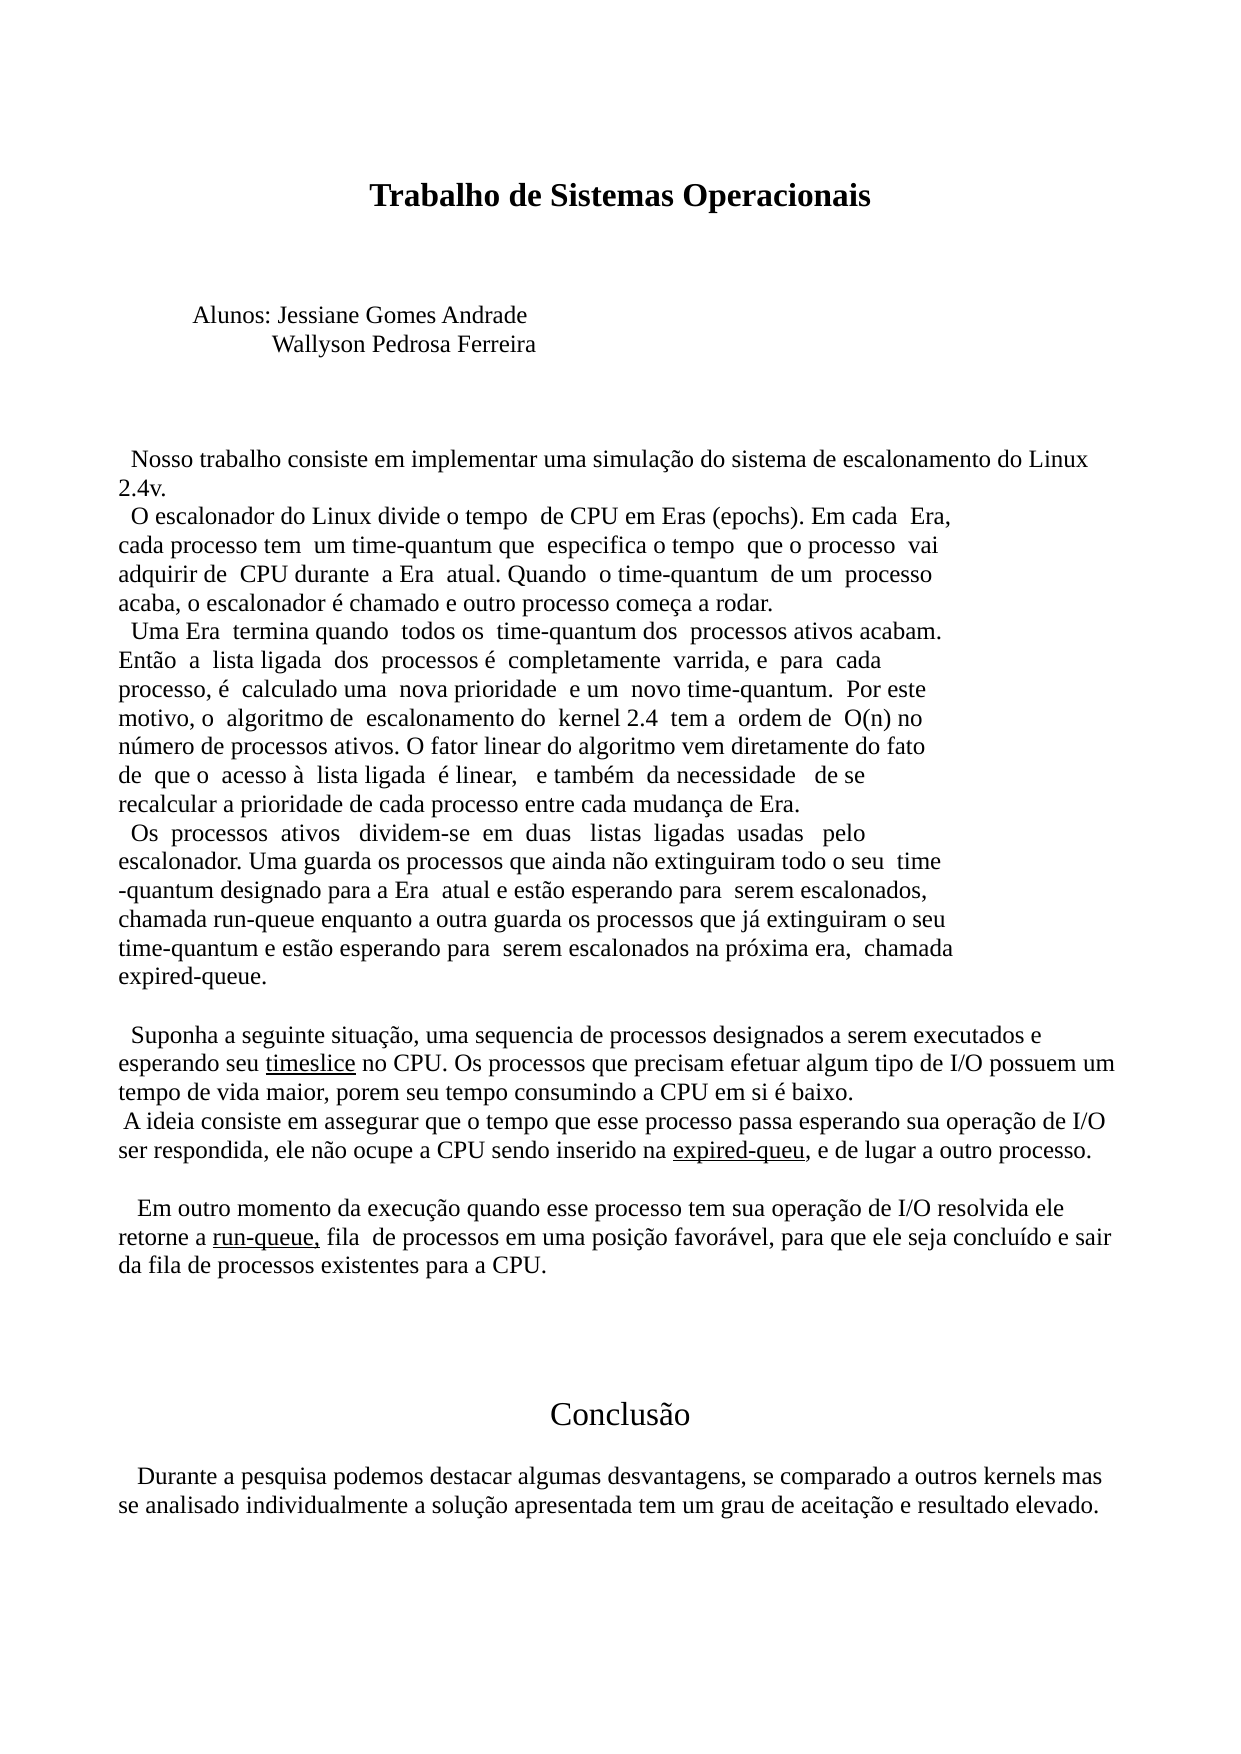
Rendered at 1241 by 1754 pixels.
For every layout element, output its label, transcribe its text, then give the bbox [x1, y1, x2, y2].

text processo, é calculado uma nova prioridade e um novo time-quantum. Por este [118, 674, 1122, 703]
text Trabalho de Sistemas Operacionais [118, 176, 1122, 243]
text cada processo tem um time-quantum que especifica o tempo que o processo vai [118, 530, 1122, 559]
text expired-queue. [118, 961, 1122, 990]
text motivo, o algoritmo de escalonamento do kernel 2.4 tem a ordem de O(n) no [118, 703, 1122, 731]
text Os processos ativos dividem-se em duas listas ligadas usadas pelo [118, 818, 1122, 846]
text Alunos: Jessiane Gomes Andrade [118, 300, 1122, 329]
text recalcular a prioridade de cada processo entre cada mudança de Era. [118, 789, 1122, 818]
text chamada run-queue enquanto a outra guarda os processos que já extinguiram o seu [118, 904, 1122, 933]
text Conclusão [118, 1394, 1122, 1432]
text Durante a pesquisa podemos destacar algumas desvantagens, se comparado a outros kernels mas se analisado individualmente a solução apresentada tem um grau de aceitação e resultado elevado. [118, 1461, 1122, 1519]
text número de processos ativos. O fator linear do algoritmo vem diretamente do fato [118, 731, 1122, 760]
text Nosso trabalho consiste em implementar uma simulação do sistema de escalonamento do Linux 2.4v. [118, 444, 1122, 501]
text time-quantum e estão esperando para serem escalonados na próxima era, chamada [118, 933, 1122, 961]
text Suponha a seguinte situação, uma sequencia de processos designados a serem executados e esperando seu timeslice no CPU. Os processos que precisam efetuar algum tipo de I/O possuem um tempo de vida maior, porem seu tempo consumindo a CPU em si é baixo. A ideia consiste em assegurar que o tempo que esse processo passa esperando sua operação de I/O ser respondida, ele não ocupe a CPU sendo inserido na expired-queu, e de lugar a outro processo. [118, 1020, 1122, 1163]
text Uma Era termina quando todos os time-quantum dos processos ativos acabam. [118, 616, 1122, 645]
text adquirir de CPU durante a Era atual. Quando o time-quantum de um processo [118, 559, 1122, 588]
text Wallyson Pedrosa Ferreira [118, 329, 1122, 358]
text -quantum designado para a Era atual e estão esperando para serem escalonados, [118, 875, 1122, 904]
text Em outro momento da execução quando esse processo tem sua operação de I/O resolvida ele retorne a run-queue, fila de processos em uma posição favorável, para que ele seja concluído e sair da fila de processos existentes para a CPU. [118, 1193, 1122, 1279]
text acaba, o escalonador é chamado e outro processo começa a rodar. [118, 588, 1122, 616]
text O escalonador do Linux divide o tempo de CPU em Eras (epochs). Em cada Era, [118, 501, 1122, 530]
text Então a lista ligada dos processos é completamente varrida, e para cada [118, 645, 1122, 674]
text escalonador. Uma guarda os processos que ainda não extinguiram todo o seu time [118, 846, 1122, 875]
text de que o acesso à lista ligada é linear, e também da necessidade de se [118, 760, 1122, 789]
